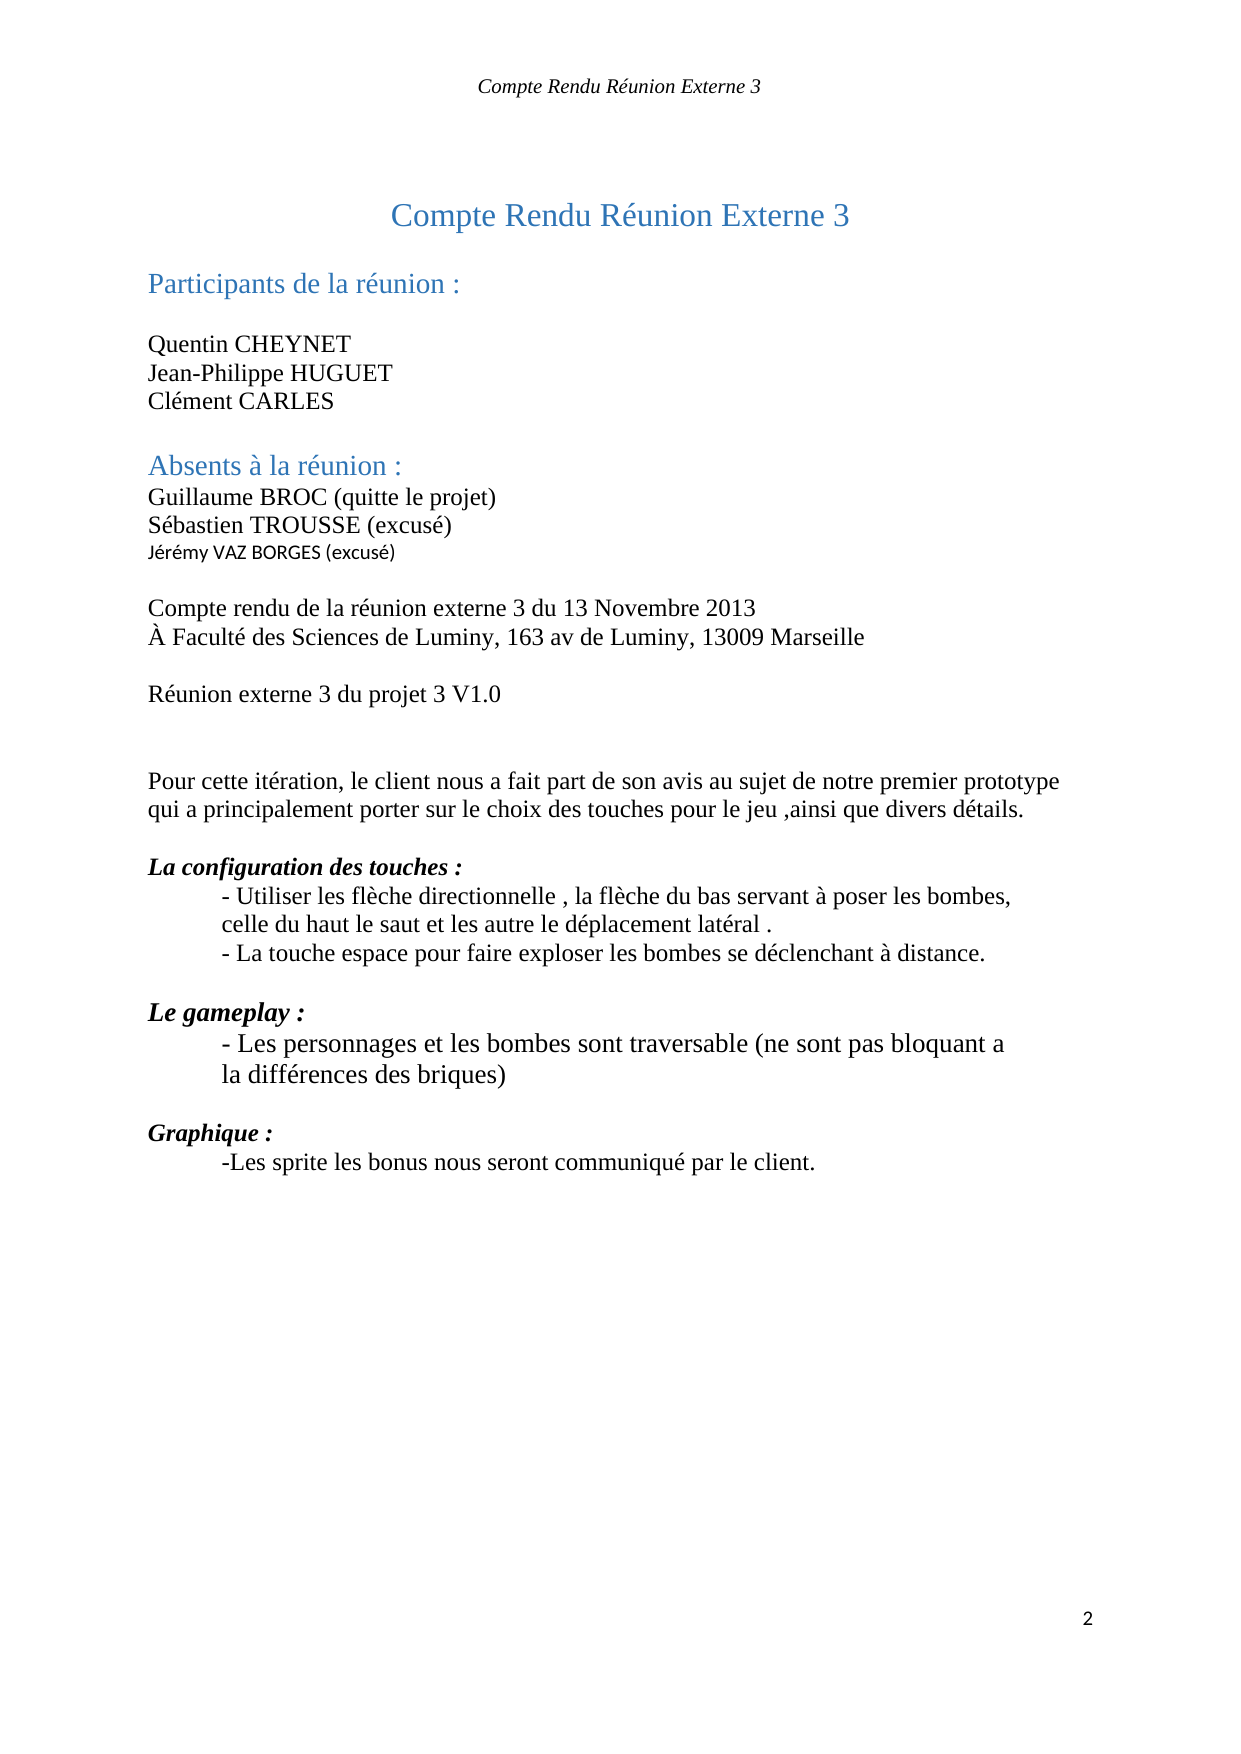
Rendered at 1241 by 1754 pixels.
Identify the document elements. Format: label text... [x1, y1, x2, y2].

text -Les sprite les bonus nous seront communiqué par le client. [148, 1147, 1093, 1176]
text Compte rendu de la réunion externe 3 du 13 Novembre 2013 [148, 593, 1093, 622]
text Participants de la réunion : [148, 267, 1093, 300]
text Graphique : [148, 1118, 1093, 1147]
text Le gameplay : [148, 996, 1093, 1027]
text Compte Rendu Réunion Externe 3 [148, 195, 1093, 234]
text Guillaume BROC (quitte le projet) Sébastien TROUSSE (excusé) Jérémy VAZ BORGES (excusé) [148, 482, 1093, 564]
text - La touche espace pour faire exploser les bombes se déclenchant à distance. [148, 938, 1093, 967]
text - Utiliser les flèche directionnelle , la flèche du bas servant à poser les bombes, [148, 881, 1093, 909]
text Réunion externe 3 du projet 3 V1.0 [148, 679, 1093, 708]
text À Faculté des Sciences de Luminy, 163 av de Luminy, 13009 Marseille [148, 622, 1093, 651]
text la différences des briques) [148, 1058, 1093, 1089]
text Absents à la réunion : [148, 448, 1093, 482]
text Jean-Philippe HUGUET [148, 358, 1093, 386]
text Clément CARLES [148, 386, 1093, 415]
text La configuration des touches : [148, 852, 1093, 881]
text - Les personnages et les bombes sont traversable (ne sont pas bloquant a [148, 1027, 1093, 1058]
text Quentin CHEYNET [148, 329, 1093, 358]
text celle du haut le saut et les autre le déplacement latéral . [148, 909, 1093, 938]
text Pour cette itération, le client nous a fait part de son avis au sujet de notre premier prototype qui a principalement porter sur le choix des touches pour le jeu ,ainsi que divers détails. [148, 766, 1093, 823]
